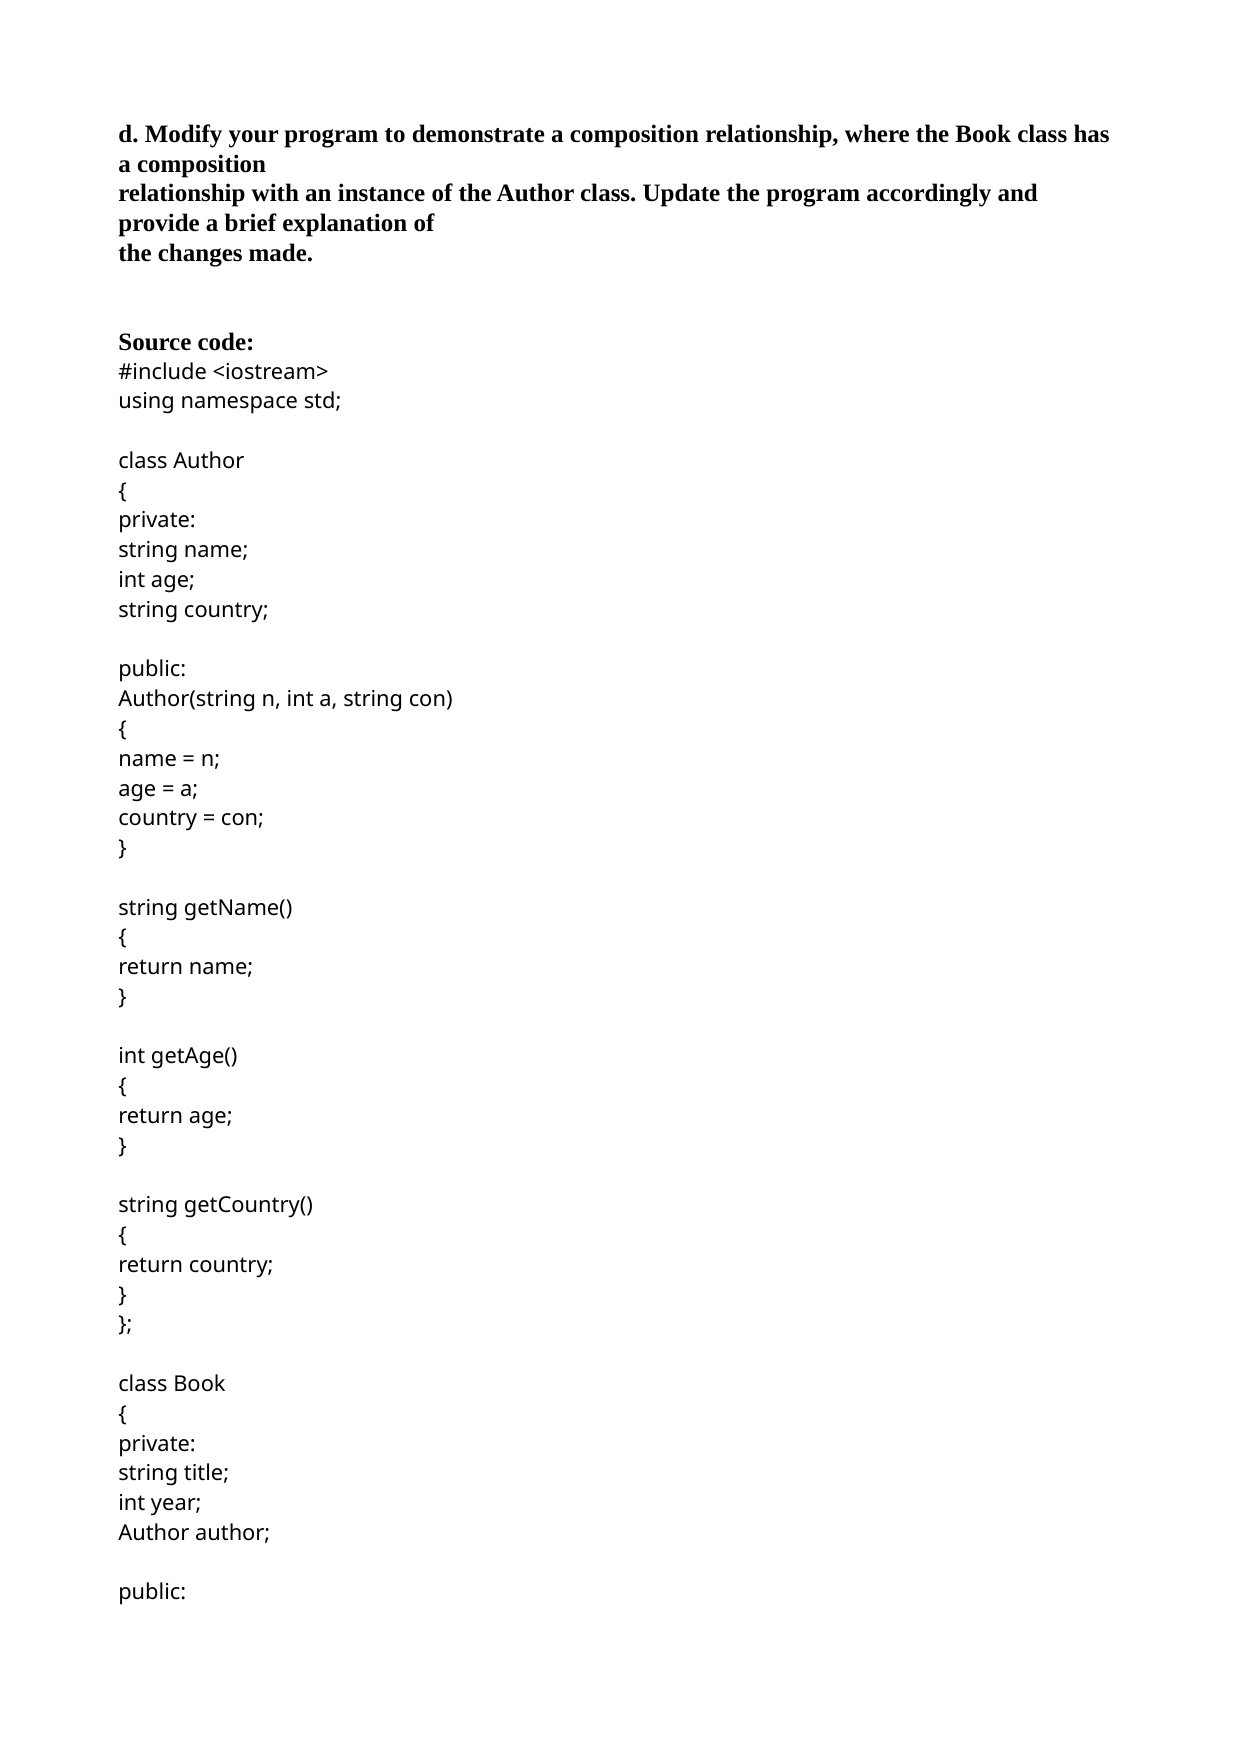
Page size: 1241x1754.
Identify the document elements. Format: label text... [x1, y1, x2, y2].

text name = n; [118, 743, 1122, 772]
text } [118, 981, 1122, 1011]
text int age; [118, 564, 1122, 594]
text Source code: [118, 326, 1122, 356]
text string country; [118, 594, 1122, 624]
text private: [118, 1427, 1122, 1457]
text { [118, 921, 1122, 951]
text return name; [118, 951, 1122, 981]
text Author author; [118, 1517, 1122, 1547]
text string getName() [118, 892, 1122, 921]
text using namespace std; [118, 385, 1122, 415]
text country = con; [118, 802, 1122, 832]
text class Book [118, 1368, 1122, 1398]
text d. Modify your program to demonstrate a composition relationship, where the Book class has a composition [118, 118, 1122, 177]
text return country; [118, 1249, 1122, 1279]
text { [118, 1219, 1122, 1249]
text { [118, 713, 1122, 743]
text Author(string n, int a, string con) [118, 683, 1122, 713]
text { [118, 1398, 1122, 1427]
text public: [118, 653, 1122, 683]
text string getCountry() [118, 1189, 1122, 1219]
text the changes made. [118, 237, 1122, 267]
text { [118, 1070, 1122, 1100]
text } [118, 832, 1122, 862]
text age = a; [118, 772, 1122, 802]
text string title; [118, 1457, 1122, 1487]
text private: [118, 504, 1122, 534]
text #include <iostream> [118, 356, 1122, 385]
text relationship with an instance of the Author class. Update the program accordingly and provide a brief explanation of [118, 177, 1122, 237]
text int year; [118, 1487, 1122, 1517]
text }; [118, 1308, 1122, 1338]
text } [118, 1279, 1122, 1308]
text string name; [118, 534, 1122, 564]
text { [118, 475, 1122, 504]
text public: [118, 1576, 1122, 1606]
text return age; [118, 1100, 1122, 1130]
text int getAge() [118, 1040, 1122, 1070]
text } [118, 1130, 1122, 1159]
text class Author [118, 445, 1122, 475]
